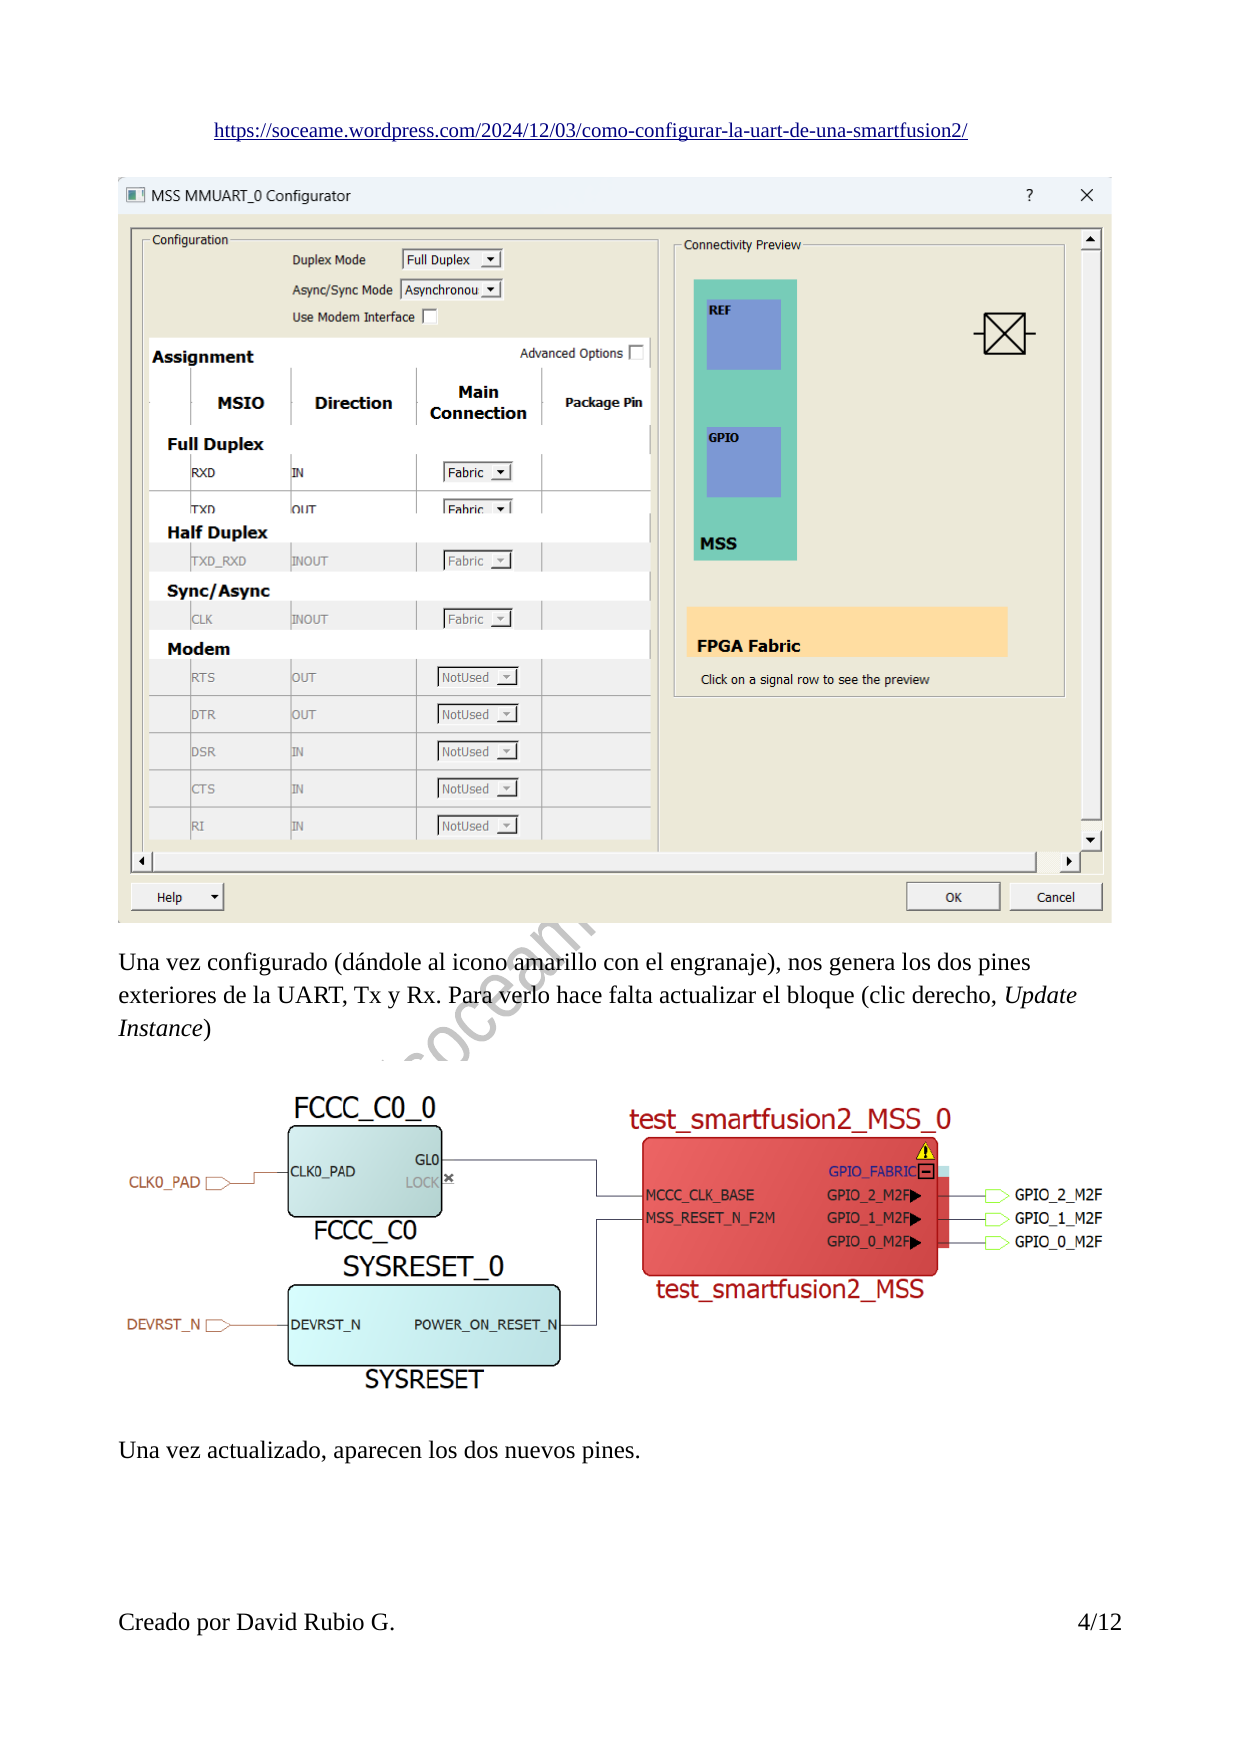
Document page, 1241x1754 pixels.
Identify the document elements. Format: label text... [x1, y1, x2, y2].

picture [118, 177, 1112, 923]
picture [118, 1061, 1105, 1411]
text Una vez actualizado, aparecen los dos nuevos pines. [118, 1435, 1122, 1464]
text Una vez configurado (dándole al icono amarillo con el engranaje), nos genera los dos pines exteriores de la UART, Tx y Rx. Para verlo hace falta actualizar el bloque (clic derecho, Update Instance) [118, 947, 1122, 1042]
